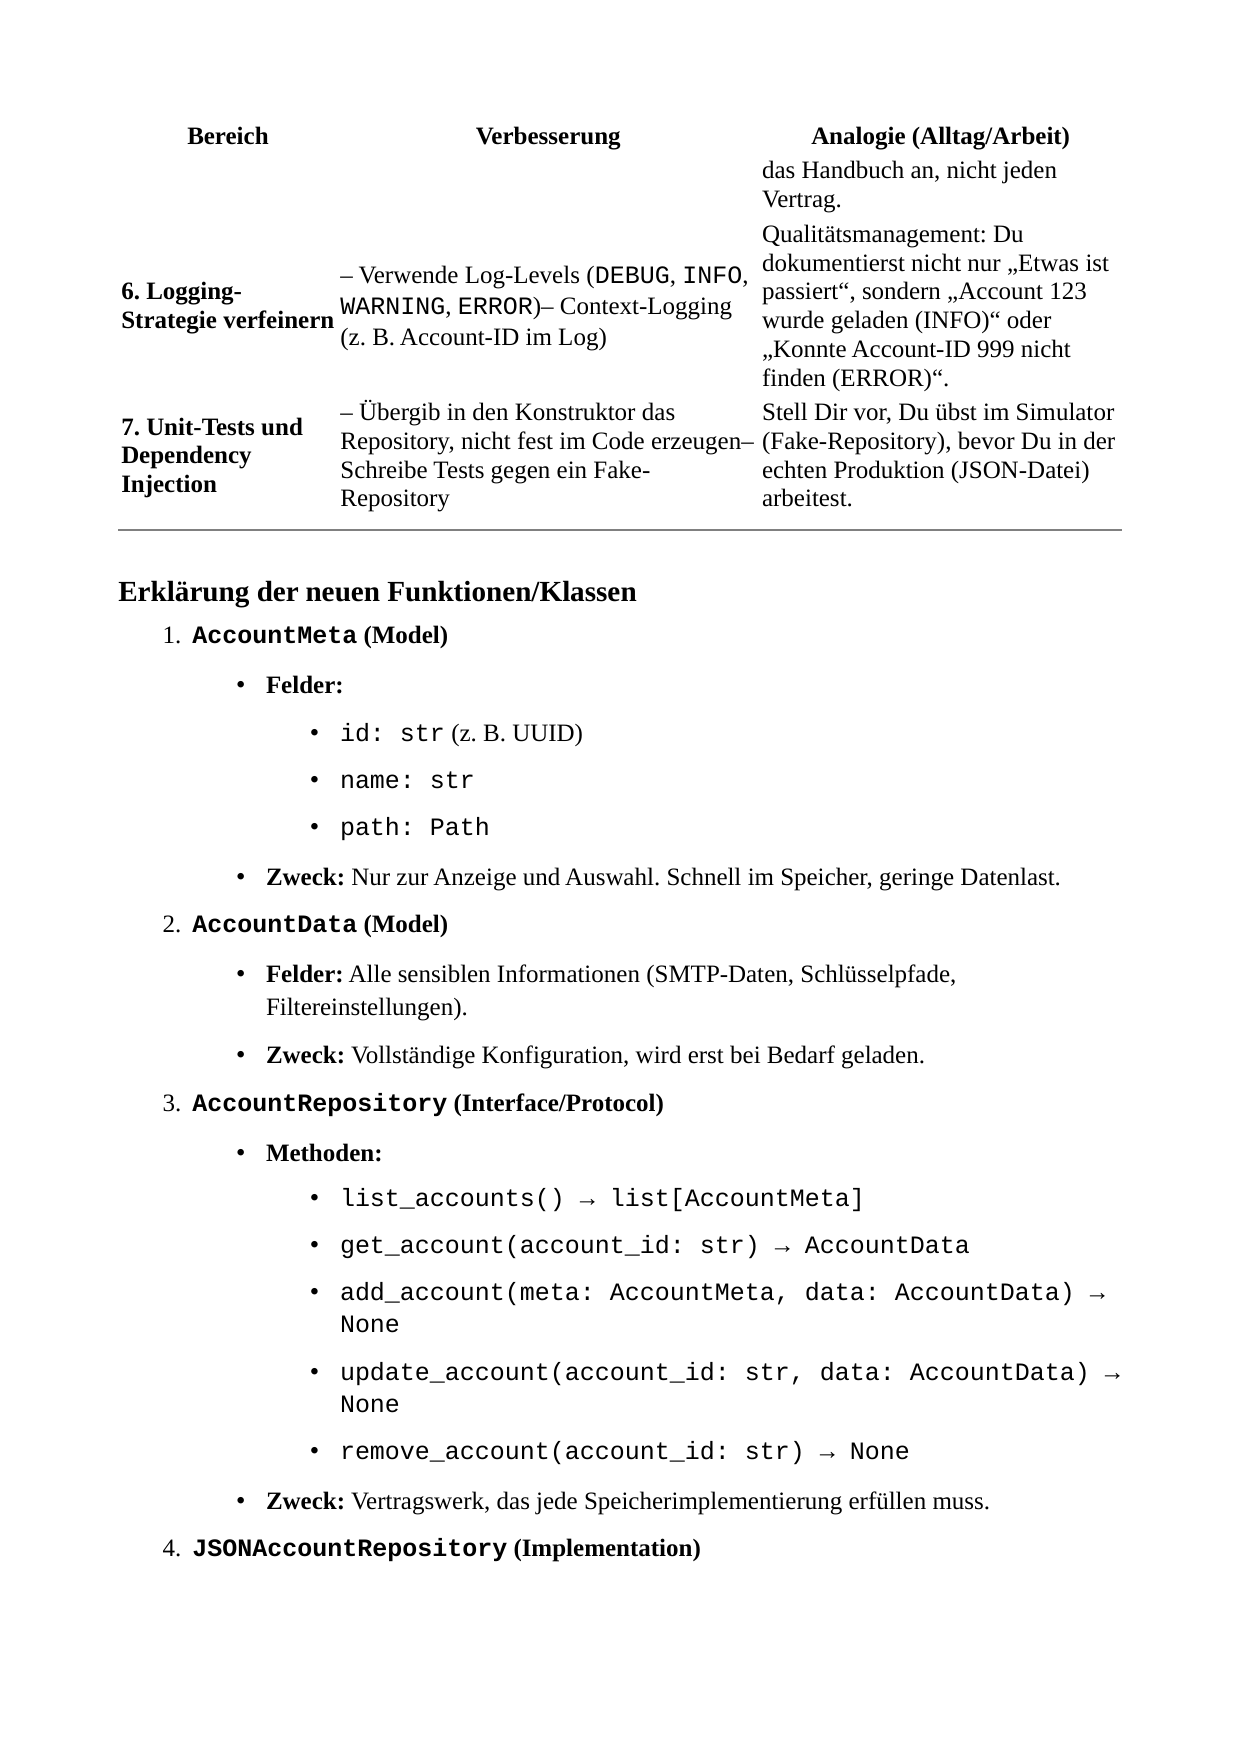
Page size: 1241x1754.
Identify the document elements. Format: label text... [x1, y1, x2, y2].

subtitle Erklärung der neuen Funktionen/Klassen [118, 574, 1122, 608]
list JSONAccountRepository (Implementation) [162, 1533, 1122, 1564]
table_cell das Handbuch an, nicht jeden Vertrag. [759, 153, 1122, 216]
list AccountMeta (Model) [162, 620, 1122, 651]
table_cell [337, 153, 759, 216]
list Zweck: Vollständige Konfiguration, wird erst bei Bedarf geladen. [236, 1040, 1122, 1069]
list name: str [310, 768, 1122, 796]
list Felder: Alle sensiblen Informationen (SMTP-Daten, Schlüsselpfade, Filtereinstellungen). [236, 959, 1122, 1021]
table_header Analogie (Alltag/Arbeit) [759, 118, 1122, 153]
list add_account(meta: AccountMeta, data: AccountData) → None [310, 1279, 1122, 1340]
list Zweck: Vertragswerk, das jede Speicher­implementierung erfüllen muss. [236, 1486, 1122, 1514]
list AccountData (Model) [162, 909, 1122, 940]
list id: str (z. B. UUID) [310, 718, 1122, 748]
list Zweck: Nur zur Anzeige und Auswahl. Schnell im Speicher, geringe Datenlast. [236, 862, 1122, 891]
list list_accounts() → list[AccountMeta] [310, 1185, 1122, 1214]
list AccountRepository (Interface/Protocol) [162, 1088, 1122, 1118]
list Methoden: [236, 1138, 1122, 1166]
list path: Path [310, 815, 1122, 843]
table_header Bereich [118, 118, 337, 153]
list remove_account(account_id: str) → None [310, 1439, 1122, 1467]
table_cell 6. Logging-Strategie verfeinern [118, 216, 337, 394]
table_cell Qualitätsmanagement: Du dokumentierst nicht nur „Etwas ist passiert“, sondern „Account 123 wurde geladen (INFO)“ oder „Konnte Account-ID 999 nicht finden (ERROR)“. [759, 216, 1122, 394]
table_cell – Übergib in den Konstruktor das Repository, nicht fest im Code erzeugen– Schreibe Tests gegen ein Fake-Repository [337, 394, 759, 515]
table_cell Stell Dir vor, Du übst im Simulator (Fake-Repository), bevor Du in der echten Produktion (JSON-Datei) arbeitest. [759, 394, 1122, 515]
list update_account(account_id: str, data: AccountData) → None [310, 1359, 1122, 1420]
list get_account(account_id: str) → AccountData [310, 1232, 1122, 1261]
table_cell 7. Unit-Tests und Dependency Injection [118, 394, 337, 515]
table_cell – Verwende Log-Levels (DEBUG, INFO, WARNING, ERROR)– Context-Logging (z. B. Account-ID im Log) [337, 216, 759, 394]
list Felder: [236, 670, 1122, 699]
table_cell [118, 153, 337, 216]
table_header Verbesserung [337, 118, 759, 153]
